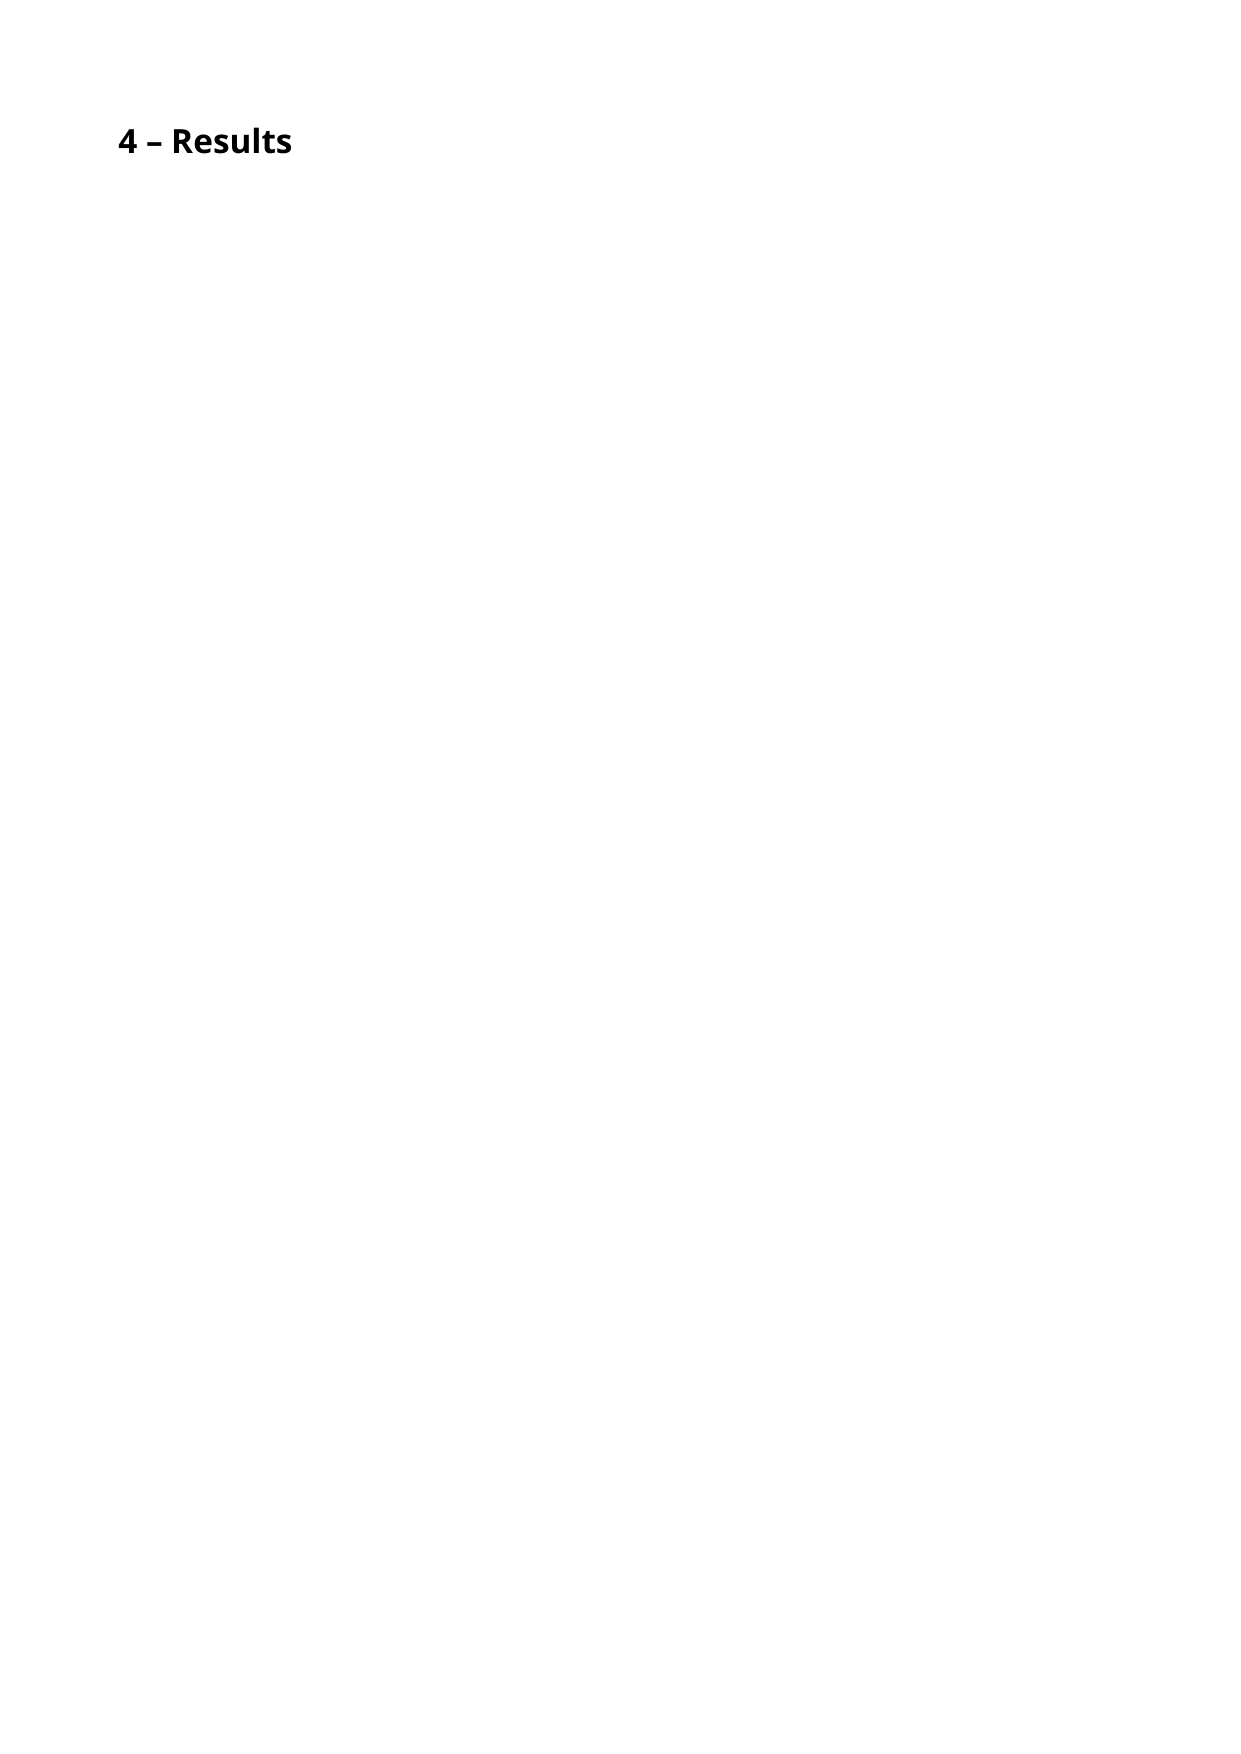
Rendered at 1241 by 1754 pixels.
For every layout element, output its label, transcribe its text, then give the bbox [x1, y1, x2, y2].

text 4 – Results [118, 118, 1122, 163]
